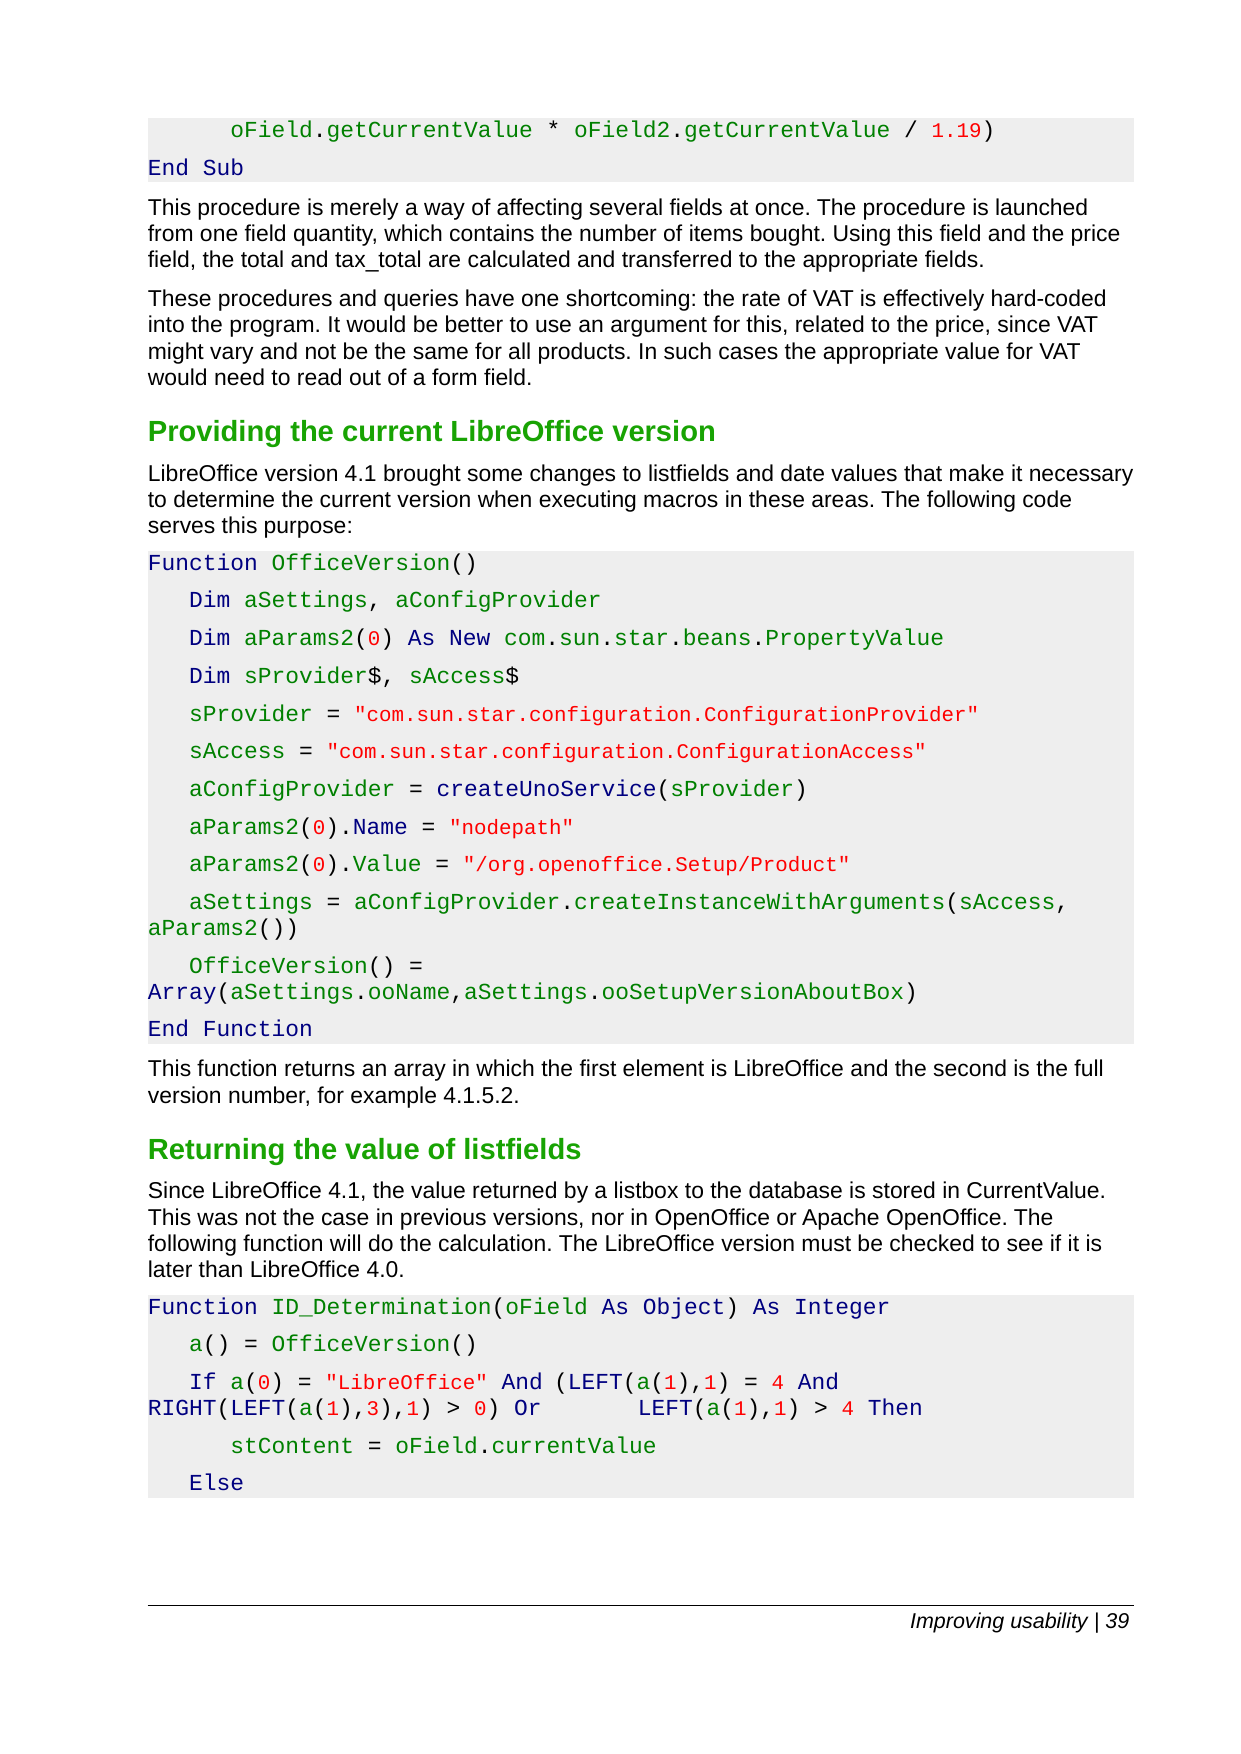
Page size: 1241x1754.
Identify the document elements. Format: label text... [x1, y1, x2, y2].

text Since LibreOffice 4.1, the value returned by a listbox to the database is stored in CurrentValue. This was not the case in previous versions, nor in OpenOffice or Apache OpenOffice. The following function will do the calculation. The LibreOffice version must be checked to see if it is later than LibreOffice 4.0. [148, 1177, 1134, 1282]
text Function ID_Determination(oField As Object) As Integer [148, 1295, 1134, 1321]
text aParams2(0).Name = "nodepath" [148, 815, 1134, 841]
text Dim aParams2(0) As New com.sun.star.beans.PropertyValue [148, 626, 1134, 652]
text OfficeVersion() = Array(aSettings.ooName,aSettings.ooSetupVersionAboutBox) [148, 954, 1134, 1006]
text a() = OfficeVersion() [148, 1333, 1134, 1359]
text If a(0) = "LibreOffice" And (LEFT(a(1),1) = 4 And RIGHT(LEFT(a(1),3),1) > 0) Or LEFT(a(1),1) > 4 Then [148, 1370, 1134, 1422]
text End Function [148, 1018, 1134, 1044]
subtitle Returning the value of listfields [148, 1132, 1134, 1165]
text sAccess = "com.sun.star.configuration.ConfigurationAccess" [148, 739, 1134, 766]
text Function OfficeVersion() [148, 551, 1134, 577]
text aConfigProvider = createUnoService(sProvider) [148, 777, 1134, 803]
text Else [148, 1472, 1134, 1498]
subtitle Providing the current LibreOffice version [148, 414, 1134, 448]
text oField.getCurrentValue * oField2.getCurrentValue / 1.19) [148, 118, 1134, 144]
text Dim aSettings, aConfigProvider [148, 589, 1134, 615]
text This function returns an array in which the first element is LibreOffice and the second is the full version number, for example 4.1.5.2. [148, 1055, 1134, 1108]
text LibreOffice version 4.1 brought some changes to listfields and date values that make it necessary to determine the current version when executing macros in these areas. The following code serves this purpose: [148, 459, 1134, 538]
text These procedures and queries have one shortcoming: the rate of VAT is effectively hard-coded into the program. It would be better to use an argument for this, related to the price, since VAT might vary and not be the same for all products. In such cases the appropriate value for VAT would need to read out of a form field. [148, 285, 1134, 391]
text stContent = oField.currentValue [148, 1434, 1134, 1460]
text This procedure is merely a way of affecting several fields at once. The procedure is launched from one field quantity, which contains the number of items bought. Using this field and the price field, the total and tax_total are calculated and transferred to the appropriate fields. [148, 193, 1134, 273]
text Dim sProvider$, sAccess$ [148, 664, 1134, 690]
text aParams2(0).Value = "/org.openoffice.Setup/Product" [148, 853, 1134, 879]
text sProvider = "com.sun.star.configuration.ConfigurationProvider" [148, 702, 1134, 728]
text End Sub [148, 156, 1134, 182]
text aSettings = aConfigProvider.createInstanceWithArguments(sAccess, aParams2()) [148, 890, 1134, 942]
